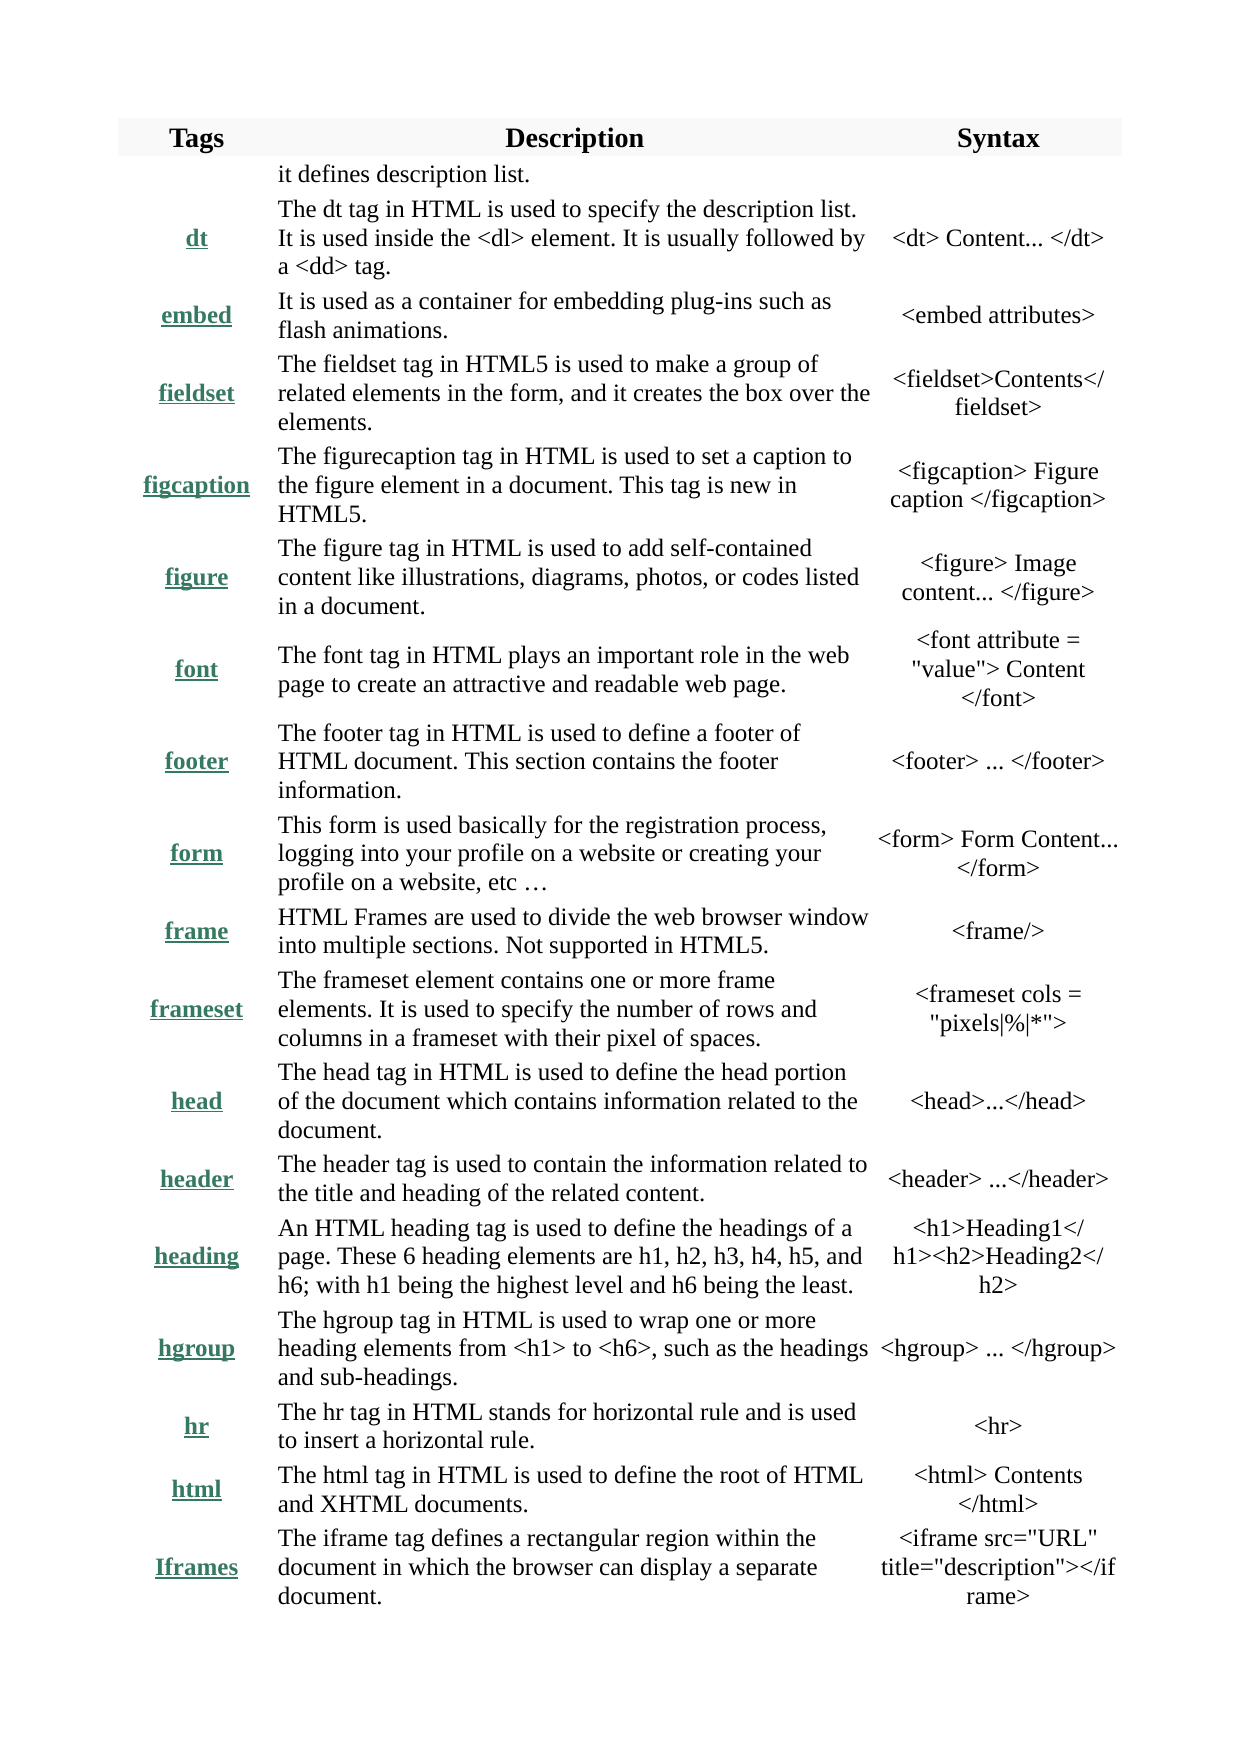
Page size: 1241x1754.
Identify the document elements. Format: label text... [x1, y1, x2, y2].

table_cell <form> Form Content... </form> [874, 807, 1122, 899]
table_cell <footer> ... </footer> [874, 715, 1122, 807]
table_cell figure [118, 531, 275, 623]
table_cell The iframe tag defines a rectangular region within the document in which the browser can display a separate document. [275, 1521, 874, 1613]
table_cell <embed attributes> [874, 283, 1122, 346]
table_cell The hr tag in HTML stands for horizontal rule and is used to insert a horizontal rule. [275, 1394, 874, 1457]
table_cell html [118, 1457, 275, 1521]
table_header Description [275, 118, 874, 156]
table_cell it defines description list. [275, 156, 874, 191]
table_cell HTML Frames are used to divide the web browser window into multiple sections. Not supported in HTML5. [275, 899, 874, 962]
table_cell The fieldset tag in HTML5 is used to make a group of related elements in the form, and it creates the box over the elements. [275, 346, 874, 438]
table_cell The head tag in HTML is used to define the head portion of the document which contains information related to the document. [275, 1054, 874, 1146]
table_cell The footer tag in HTML is used to define a footer of HTML document. This section contains the footer information. [275, 715, 874, 807]
table_cell <figcaption> Figure caption </figcaption> [874, 439, 1122, 531]
table_cell <fieldset>Contents</fieldset> [874, 346, 1122, 438]
table_cell form [118, 807, 275, 899]
table_cell The figure tag in HTML is used to add self-contained content like illustrations, diagrams, photos, or codes listed in a document. [275, 531, 874, 623]
table_cell This form is used basically for the registration process, logging into your profile on a website or creating your profile on a website, etc … [275, 807, 874, 899]
table_cell An HTML heading tag is used to define the headings of a page. These 6 heading elements are h1, h2, h3, h4, h5, and h6; with h1 being the highest level and h6 being the least. [275, 1210, 874, 1302]
table_header Tags [118, 118, 275, 156]
table_cell <hr> [874, 1394, 1122, 1457]
table_cell head [118, 1054, 275, 1146]
table_cell footer [118, 715, 275, 807]
table_cell Iframes [118, 1521, 275, 1613]
table_cell hgroup [118, 1302, 275, 1394]
table_cell dt [118, 191, 275, 283]
table_cell The figurecaption tag in HTML is used to set a caption to the figure element in a document. This tag is new in HTML5. [275, 439, 874, 531]
table_cell header [118, 1146, 275, 1210]
table_cell It is used as a container for embedding plug-ins such as flash animations. [275, 283, 874, 346]
table_cell <figure> Image content... </figure> [874, 531, 1122, 623]
table_cell <html> Contents </html> [874, 1457, 1122, 1521]
table_cell <dt> Content... </dt> [874, 191, 1122, 283]
table_cell <header> ...</header> [874, 1146, 1122, 1210]
table_cell font [118, 623, 275, 715]
table_cell figcaption [118, 439, 275, 531]
table_cell [874, 156, 1122, 191]
table_cell <h1>Heading1</h1><h2>Heading2</h2> [874, 1210, 1122, 1302]
table_cell <iframe src="URL" title="description"></iframe> [874, 1521, 1122, 1613]
table_cell frame [118, 899, 275, 962]
table_cell The frameset element contains one or more frame elements. It is used to specify the number of rows and columns in a frameset with their pixel of spaces. [275, 962, 874, 1054]
table_cell <hgroup> ... </hgroup> [874, 1302, 1122, 1394]
table_cell <frame/> [874, 899, 1122, 962]
table_cell The header tag is used to contain the information related to the title and heading of the related content. [275, 1146, 874, 1210]
table_cell The hgroup tag in HTML is used to wrap one or more heading elements from <h1> to <h6>, such as the headings and sub-headings. [275, 1302, 874, 1394]
table_cell frameset [118, 962, 275, 1054]
table_cell embed [118, 283, 275, 346]
table_cell heading [118, 1210, 275, 1302]
table_cell <font attribute = "value"> Content </font> [874, 623, 1122, 715]
table_cell hr [118, 1394, 275, 1457]
table_cell The html tag in HTML is used to define the root of HTML and XHTML documents. [275, 1457, 874, 1521]
table_cell <frameset cols = "pixels|%|*"> [874, 962, 1122, 1054]
table_cell fieldset [118, 346, 275, 438]
table_cell [118, 156, 275, 191]
table_cell <head>...</head> [874, 1054, 1122, 1146]
table_header Syntax [874, 118, 1122, 156]
table_cell The font tag in HTML plays an important role in the web page to create an attractive and readable web page. [275, 623, 874, 715]
table_cell The dt tag in HTML is used to specify the description list. It is used inside the <dl> element. It is usually followed by a <dd> tag. [275, 191, 874, 283]
